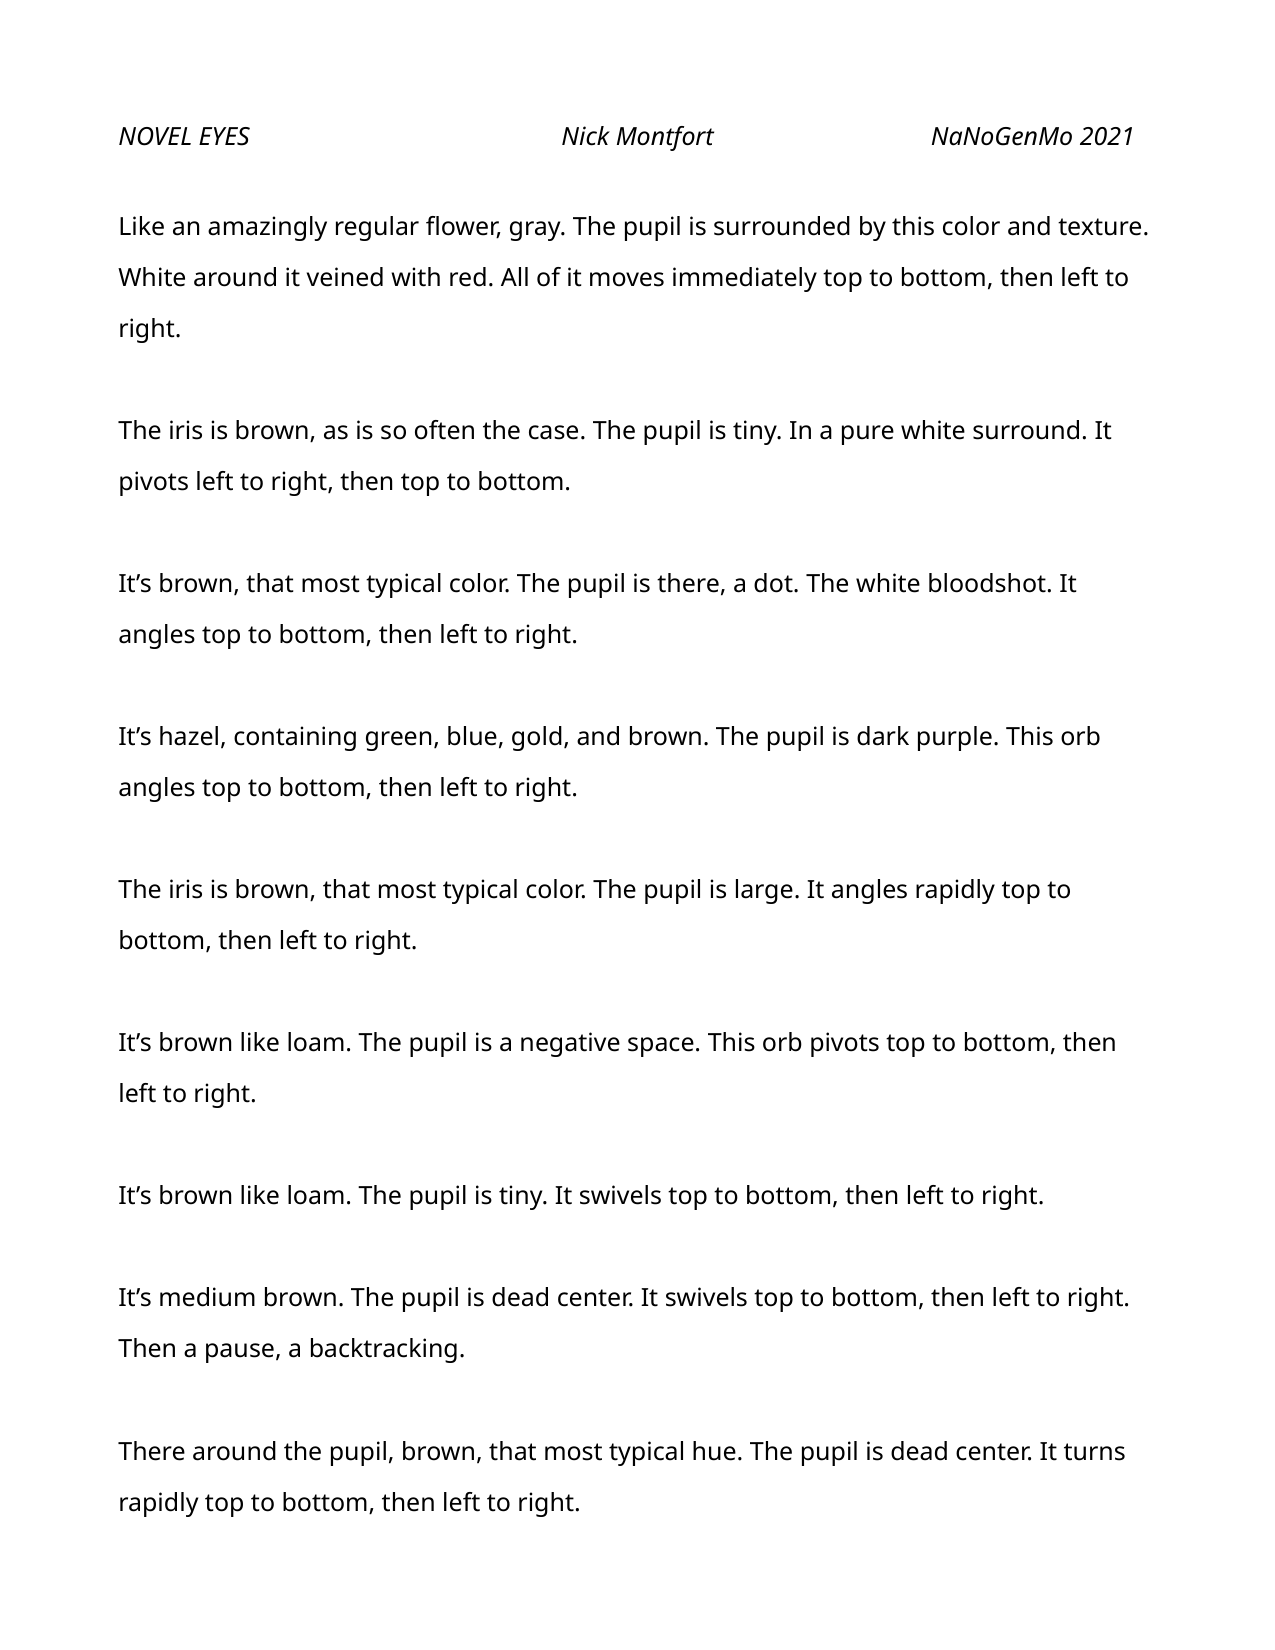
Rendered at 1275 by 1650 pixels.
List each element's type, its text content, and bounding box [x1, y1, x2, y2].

text It’s brown, that most typical color. The pupil is there, a dot. The white bloodshot. It angles top to bottom, then left to right. [118, 565, 1157, 651]
text There around the pupil, brown, that most typical hue. The pupil is dead center. It turns rapidly top to bottom, then left to right. [118, 1433, 1157, 1518]
text It’s brown like loam. The pupil is a negative space. This orb pivots top to bottom, then left to right. [118, 1025, 1157, 1110]
text It’s hazel, containing green, blue, gold, and brown. The pupil is dark purple. This orb angles top to bottom, then left to right. [118, 718, 1157, 804]
text Like an amazingly regular flower, gray. The pupil is surrounded by this color and texture. White around it veined with red. All of it moves immediately top to bottom, then left to right. [118, 208, 1157, 344]
text It’s brown like loam. The pupil is tiny. It swivels top to bottom, then left to right. [118, 1178, 1157, 1212]
text It’s medium brown. The pupil is dead center. It swivels top to bottom, then left to right. Then a pause, a backtracking. [118, 1280, 1157, 1365]
text The iris is brown, that most typical color. The pupil is large. It angles rapidly top to bottom, then left to right. [118, 872, 1157, 957]
text The iris is brown, as is so often the case. The pupil is tiny. In a pure white surround. It pivots left to right, then top to bottom. [118, 412, 1157, 497]
